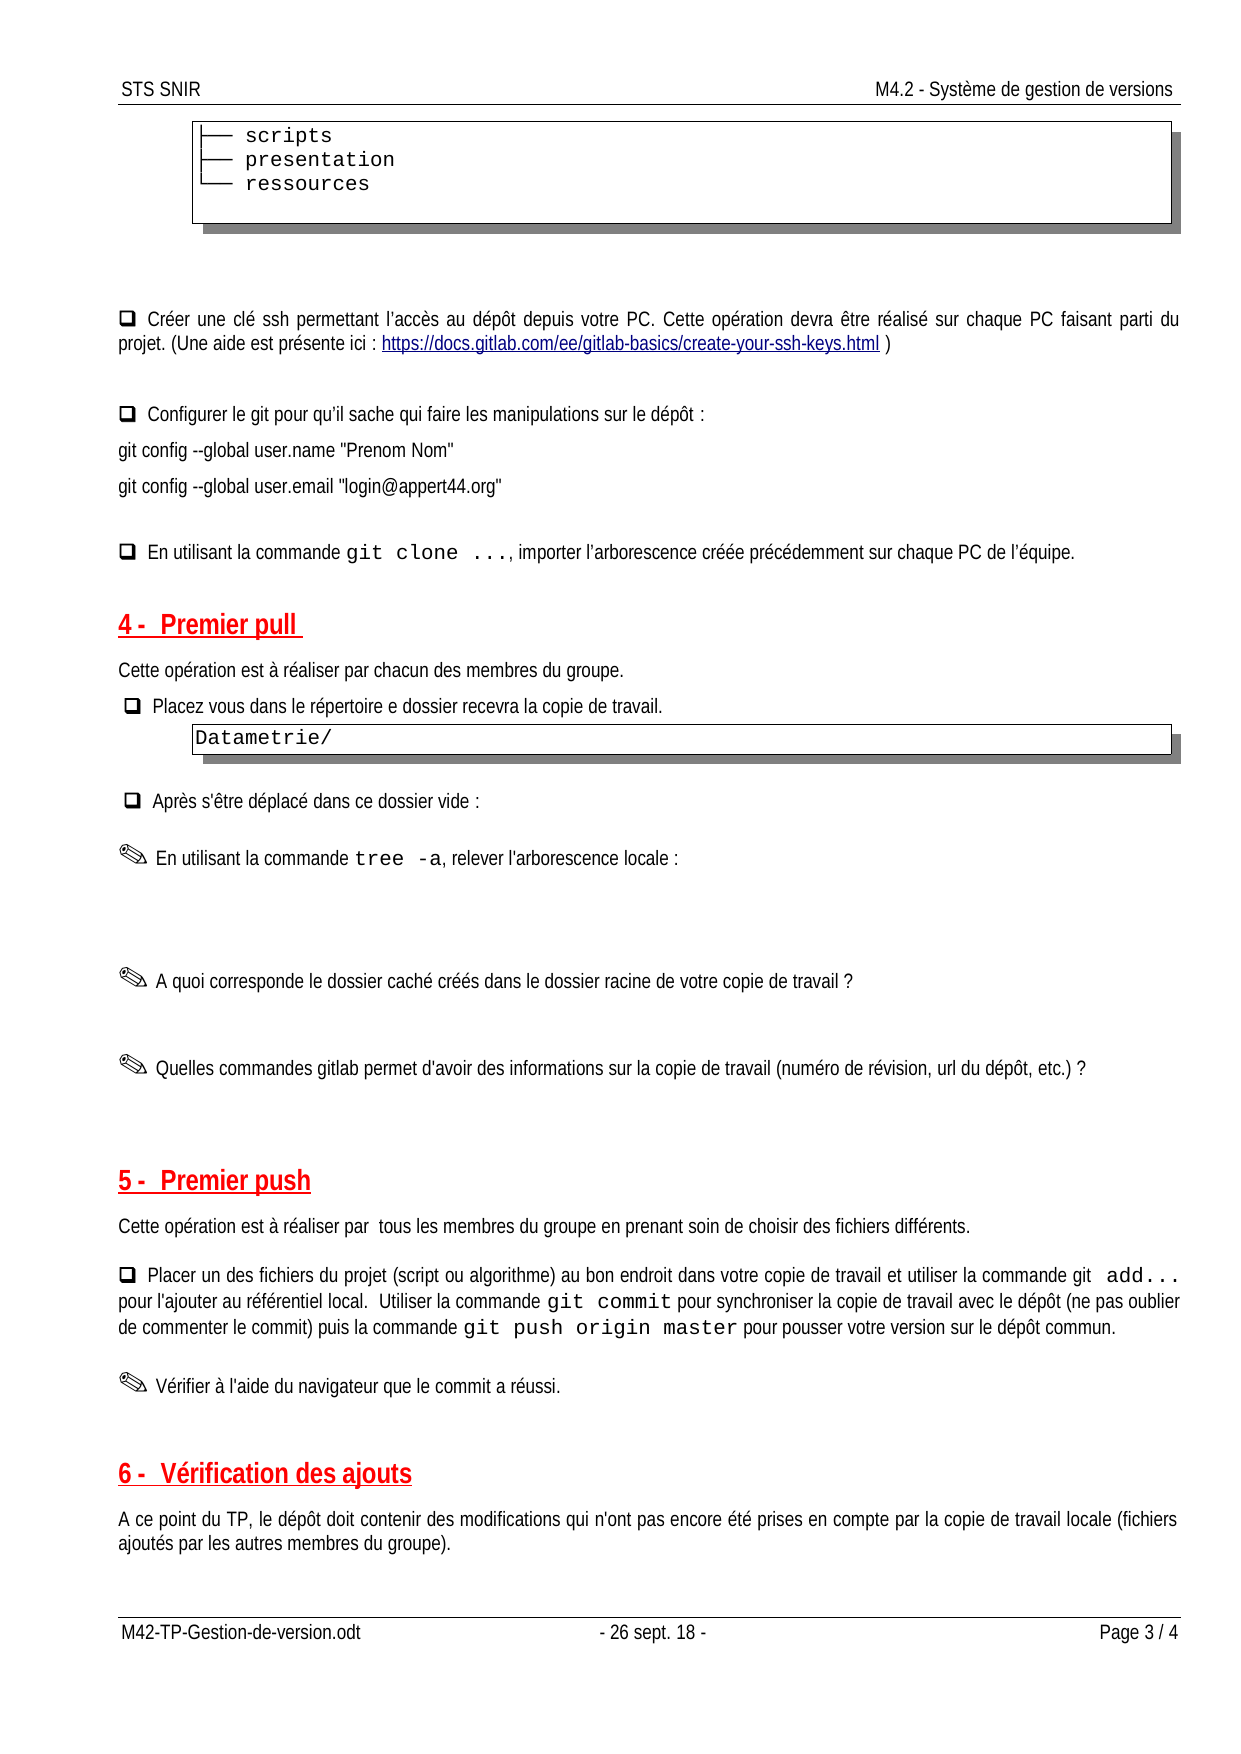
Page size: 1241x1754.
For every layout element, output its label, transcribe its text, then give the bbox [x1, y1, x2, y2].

text git config --global user.email "login@appert44.org" [118, 474, 1181, 498]
text ✎ Vérifier à l'aide du navigateur que le commit a réussi. [118, 1365, 1181, 1403]
subtitle Premier pull [118, 607, 1181, 641]
text Cette opération est à réaliser par chacun des membres du groupe. [118, 658, 1181, 682]
text ✎ A quoi corresponde le dossier caché créés dans le dossier racine de votre copie de travail ? [118, 960, 1181, 998]
text Datametrie/ [193, 725, 1171, 754]
text A ce point du TP, le dépôt doit contenir des modifications qui n'ont pas encore été prises en compte par la copie de travail locale (fichiers ajoutés par les autres membres du groupe). [118, 1507, 1181, 1555]
text ❑ Placez vous dans le répertoire e dossier recevra la copie de travail. [118, 694, 1181, 718]
subtitle Premier push [118, 1163, 1181, 1196]
text └── ressources [193, 169, 1171, 196]
text ❑ Après s'être déplacé dans ce dossier vide : [118, 788, 1181, 812]
text ❑ Créer une clé ssh permettant l’accès au dépôt depuis votre PC. Cette opération devra être réalisé sur chaque PC faisant parti du projet. (Une aide est présente ici : https://docs.gitlab.com/ee/gitlab-basics/create-your-ssh-keys.html ) [118, 307, 1181, 354]
text ❑ En utilisant la commande git clone ..., importer l’arborescence créée précédemment sur chaque PC de l’équipe. [118, 539, 1181, 566]
text ├── scripts [193, 122, 1171, 145]
text Cette opération est à réaliser par tous les membres du groupe en prenant soin de choisir des fichiers différents. [118, 1214, 1181, 1238]
text ├── presentation [193, 145, 1171, 169]
text git config --global user.name "Prenom Nom" [118, 438, 1181, 462]
text ❑ Configurer le git pour qu’il sache qui faire les manipulations sur le dépôt : [118, 402, 1181, 426]
subtitle Vérification des ajouts [118, 1456, 1181, 1489]
text ❑ Placer un des fichiers du projet (script ou algorithme) au bon endroit dans votre copie de travail et utiliser la commande git add... pour l'ajouter au référentiel local. Utiliser la commande git commit pour synchroniser la copie de travail avec le dépôt (ne pas oublier de commenter le commit) puis la commande git push origin master pour pousser votre version sur le dépôt commun. [118, 1263, 1181, 1341]
text ✎ En utilisant la commande tree -a, relever l'arborescence locale : [118, 836, 1181, 874]
text ✎ Quelles commandes gitlab permet d'avoir des informations sur la copie de travail (numéro de révision, url du dépôt, etc.) ? [118, 1047, 1181, 1085]
